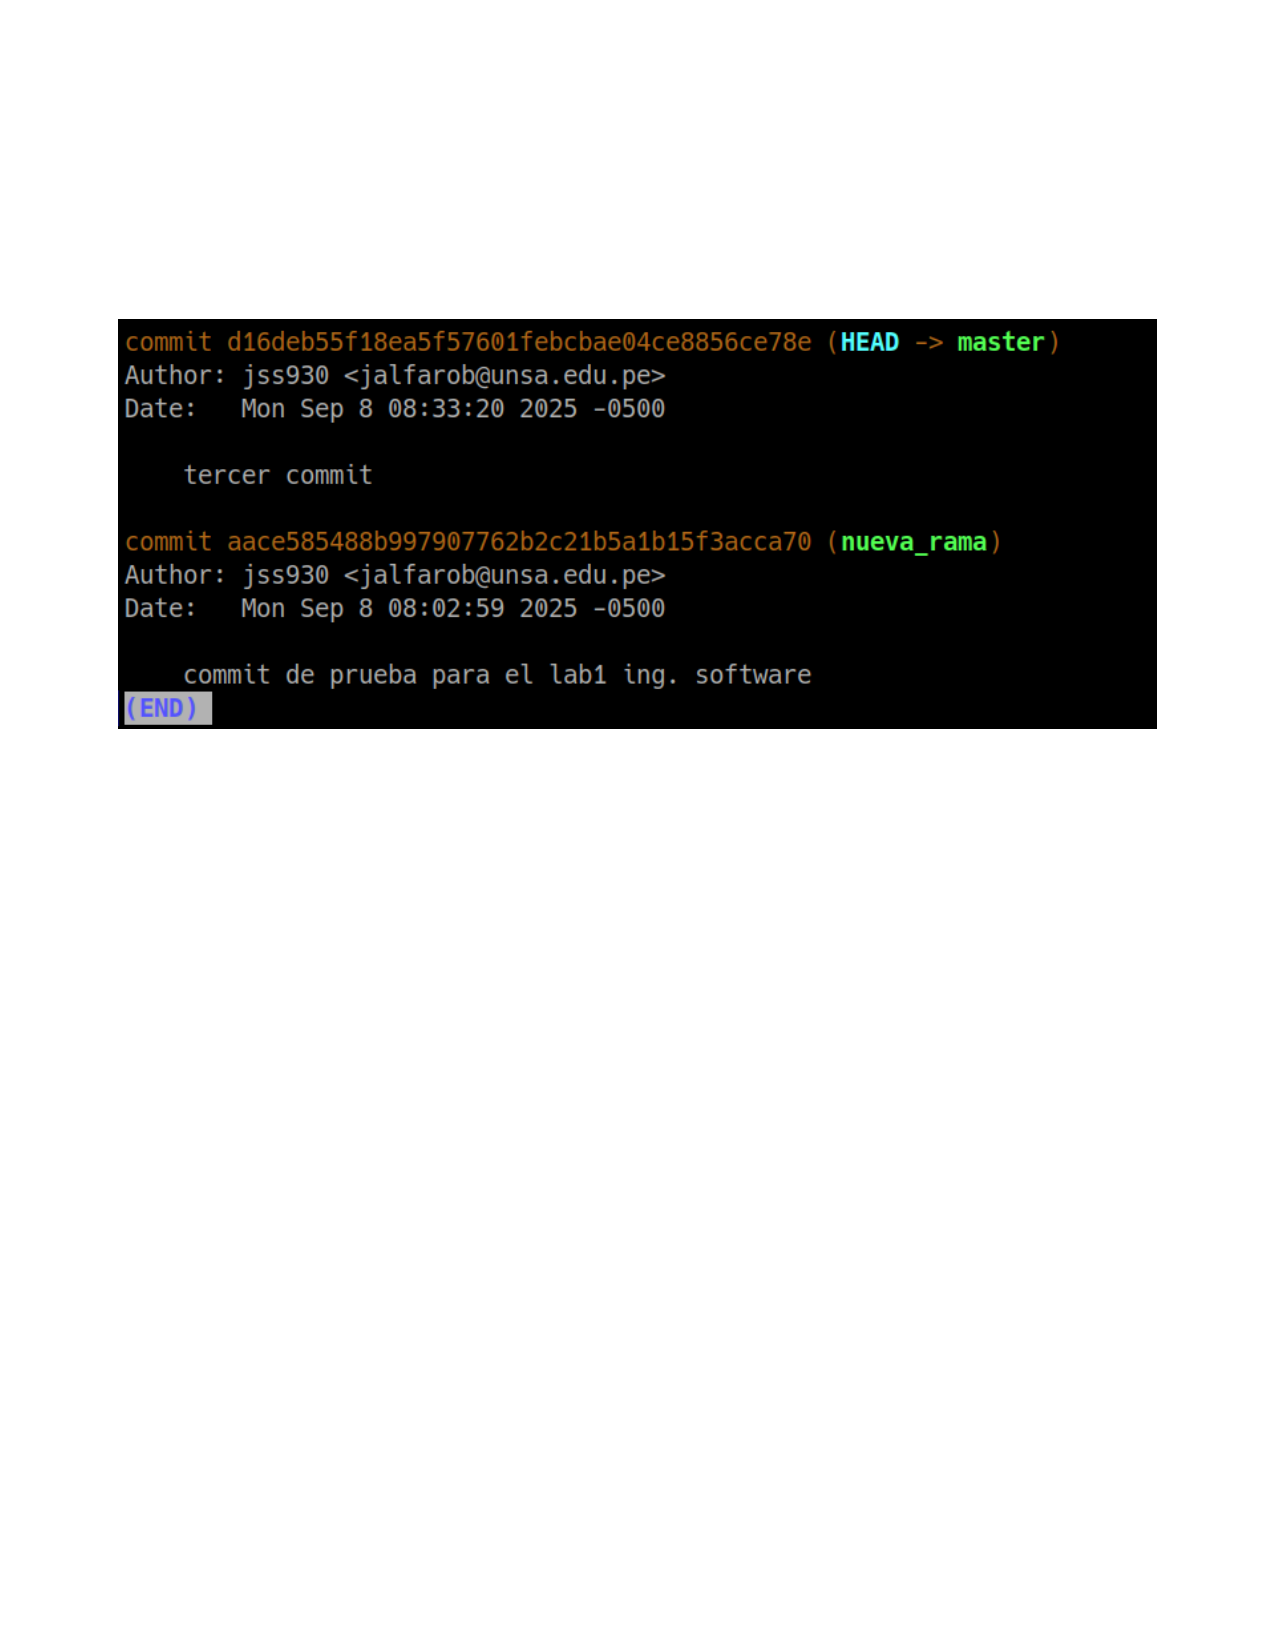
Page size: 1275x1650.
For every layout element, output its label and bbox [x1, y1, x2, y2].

picture [118, 319, 1157, 729]
